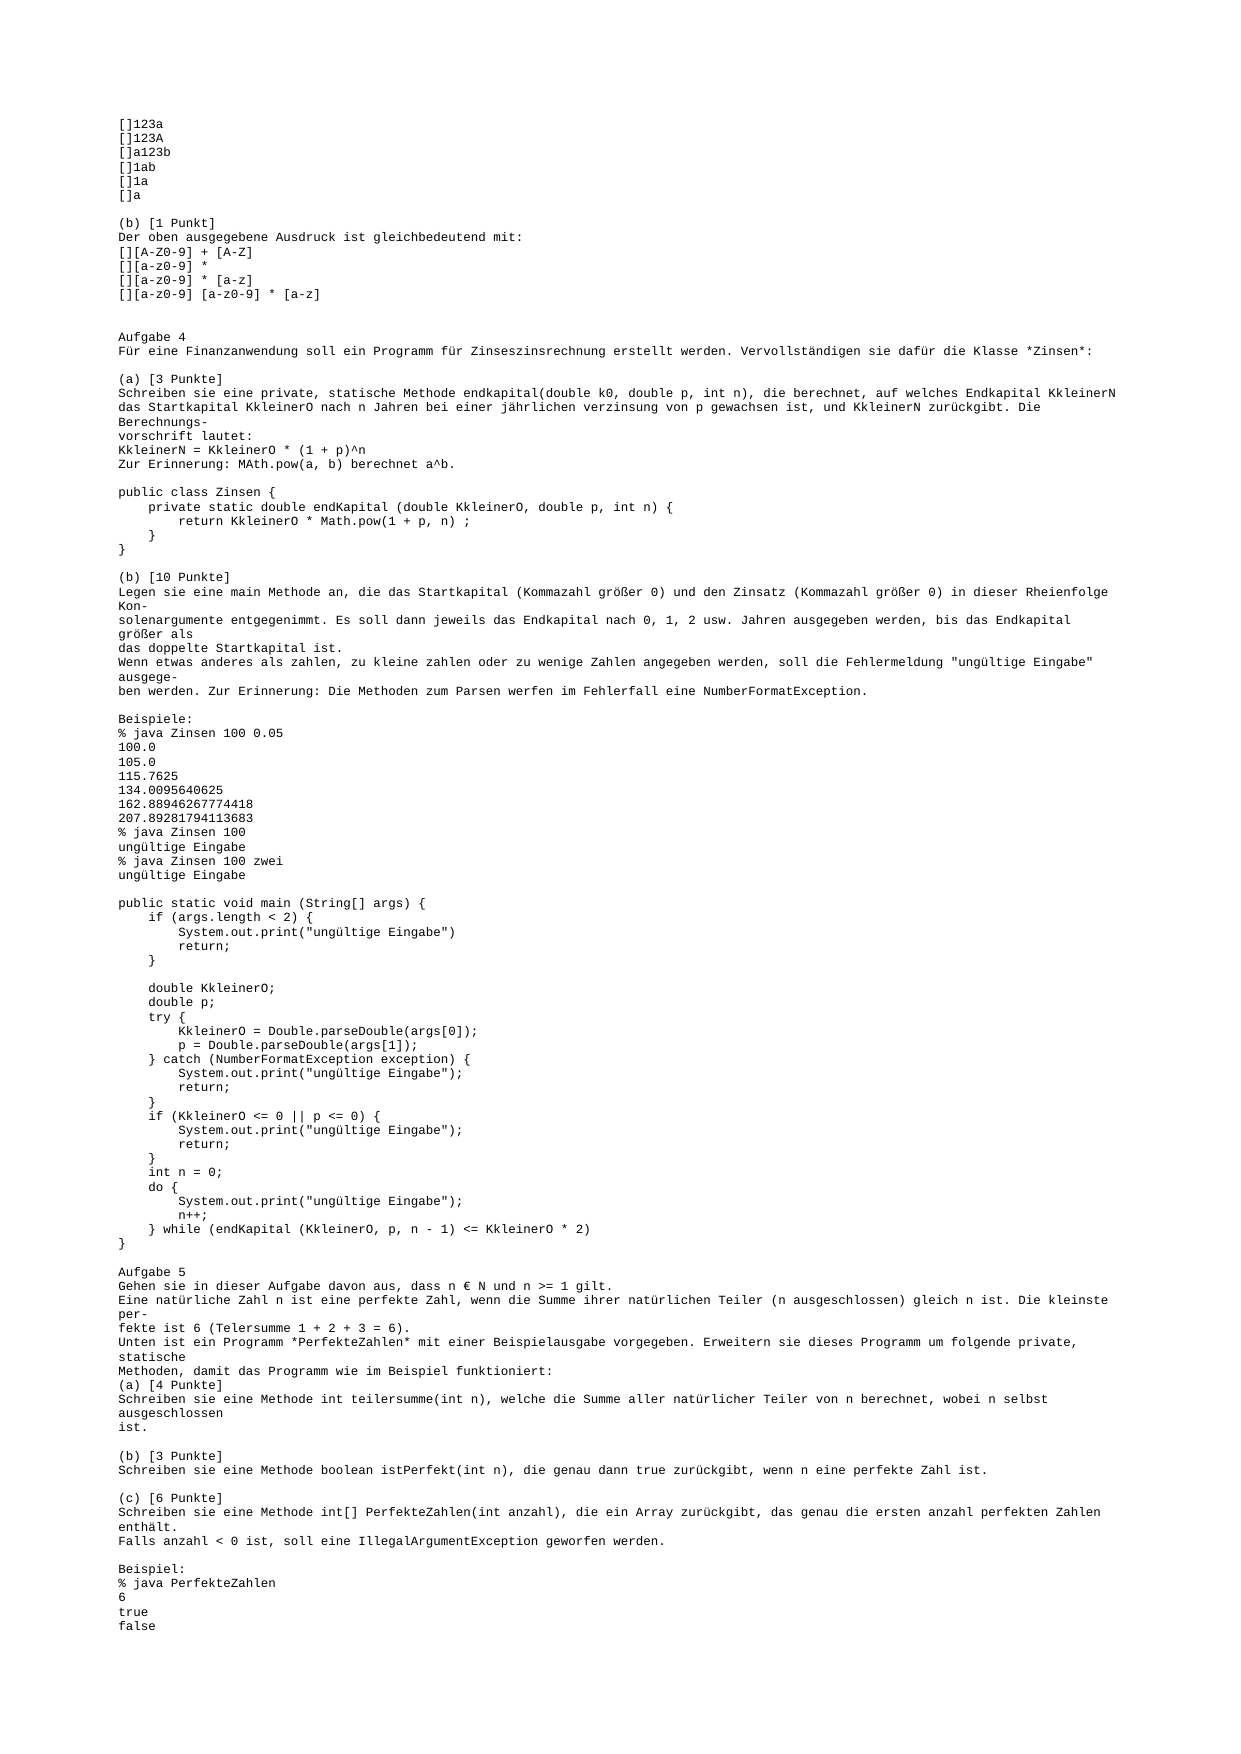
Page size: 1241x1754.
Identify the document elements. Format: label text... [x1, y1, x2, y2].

text (a) [4 Punkte] [118, 1379, 1122, 1393]
text } while (endKapital (KkleinerO, p, n - 1) <= KkleinerO * 2) [118, 1223, 1122, 1237]
text Schreiben sie eine Methode int[] PerfekteZahlen(int anzahl), die ein Array zurückgibt, das genau die ersten anzahl perfekten Zahlen enthält. [118, 1506, 1122, 1535]
text 115.7625 [118, 770, 1122, 784]
text Der oben ausgegebene Ausdruck ist gleichbedeutend mit: [118, 231, 1122, 246]
text Schreiben sie eine private, statische Methode endkapital(double k0, double p, int n), die berechnet, auf welches Endkapital KkleinerN [118, 387, 1122, 401]
text solenargumente entgegenimmt. Es soll dann jeweils das Endkapital nach 0, 1, 2 usw. Jahren ausgegeben werden, bis das Endkapital größer als [118, 614, 1122, 642]
text System.out.print("ungültige Eingabe") [118, 926, 1122, 940]
text } [118, 1096, 1122, 1110]
text [][a-z0-9] * [a-z] [118, 274, 1122, 288]
text Methoden, damit das Programm wie im Beispiel funktioniert: [118, 1365, 1122, 1379]
text 6 [118, 1591, 1122, 1606]
text Aufgabe 5 [118, 1266, 1122, 1280]
text Legen sie eine main Methode an, die das Startkapital (Kommazahl größer 0) und den Zinsatz (Kommazahl größer 0) in dieser Rheienfolge Kon- [118, 586, 1122, 614]
text public class Zinsen { [118, 486, 1122, 501]
text (b) [3 Punkte] [118, 1450, 1122, 1464]
text } [118, 1152, 1122, 1166]
text n++; [118, 1209, 1122, 1223]
text das doppelte Startkapital ist. [118, 642, 1122, 656]
text false [118, 1620, 1122, 1634]
text Schreiben sie eine Methode boolean istPerfekt(int n), die genau dann true zurückgibt, wenn n eine perfekte Zahl ist. [118, 1464, 1122, 1478]
text System.out.print("ungültige Eingabe"); [118, 1195, 1122, 1209]
text Aufgabe 4 [118, 331, 1122, 345]
text } [118, 1237, 1122, 1251]
text return; [118, 1138, 1122, 1152]
text } [118, 954, 1122, 968]
text % java Zinsen 100 [118, 826, 1122, 841]
text ben werden. Zur Erinnerung: Die Methoden zum Parsen werfen im Fehlerfall eine NumberFormatException. [118, 685, 1122, 699]
text Für eine Finanzanwendung soll ein Programm für Zinseszinsrechnung erstellt werden. Vervollständigen sie dafür die Klasse *Zinsen*: [118, 345, 1122, 359]
text try { [118, 1011, 1122, 1025]
text []1a [118, 175, 1122, 189]
text 207.89281794113683 [118, 812, 1122, 826]
text } [118, 543, 1122, 557]
text } catch (NumberFormatException exception) { [118, 1053, 1122, 1067]
text vorschrift lautet: [118, 430, 1122, 444]
text Beispiel: [118, 1563, 1122, 1577]
text return KkleinerO * Math.pow(1 + p, n) ; [118, 515, 1122, 529]
text Eine natürliche Zahl n ist eine perfekte Zahl, wenn die Summe ihrer natürlichen Teiler (n ausgeschlossen) gleich n ist. Die kleinste per- [118, 1294, 1122, 1322]
text fekte ist 6 (Telersumme 1 + 2 + 3 = 6). [118, 1322, 1122, 1336]
text if (args.length < 2) { [118, 911, 1122, 926]
text das Startkapital KkleinerO nach n Jahren bei einer jährlichen verzinsung von p gewachsen ist, und KkleinerN zurückgibt. Die Berechnungs- [118, 401, 1122, 430]
text (b) [10 Punkte] [118, 571, 1122, 586]
text [][a-z0-9] * [118, 260, 1122, 274]
text (a) [3 Punkte] [118, 373, 1122, 387]
text % java Zinsen 100 0.05 [118, 727, 1122, 741]
text return; [118, 1081, 1122, 1096]
text double p; [118, 996, 1122, 1011]
text Unten ist ein Programm *PerfekteZahlen* mit einer Beispielausgabe vorgegeben. Erweitern sie dieses Programm um folgende private, statische [118, 1336, 1122, 1365]
text Gehen sie in dieser Aufgabe davon aus, dass n € N und n >= 1 gilt. [118, 1280, 1122, 1294]
text [][a-z0-9] [a-z0-9] * [a-z] [118, 288, 1122, 302]
text ungültige Eingabe [118, 841, 1122, 855]
text (c) [6 Punkte] [118, 1492, 1122, 1506]
text Schreiben sie eine Methode int teilersumme(int n), welche die Summe aller natürlicher Teiler von n berechnet, wobei n selbst ausgeschlossen [118, 1393, 1122, 1421]
text true [118, 1606, 1122, 1620]
text []a [118, 189, 1122, 203]
text 134.0095640625 [118, 784, 1122, 798]
text } [118, 529, 1122, 543]
text do { [118, 1181, 1122, 1195]
text []123A [118, 132, 1122, 146]
text 105.0 [118, 756, 1122, 770]
text KkleinerO = Double.parseDouble(args[0]); [118, 1025, 1122, 1039]
text p = Double.parseDouble(args[1]); [118, 1039, 1122, 1053]
text int n = 0; [118, 1166, 1122, 1181]
text 100.0 [118, 741, 1122, 756]
text public static void main (String[] args) { [118, 897, 1122, 911]
text [][A-Z0-9] + [A-Z] [118, 246, 1122, 260]
text if (KkleinerO <= 0 || p <= 0) { [118, 1110, 1122, 1124]
text private static double endKapital (double KkleinerO, double p, int n) { [118, 501, 1122, 515]
text Falls anzahl < 0 ist, soll eine IllegalArgumentException geworfen werden. [118, 1535, 1122, 1549]
text ist. [118, 1421, 1122, 1436]
text KkleinerN = KkleinerO * (1 + p)^n [118, 444, 1122, 458]
text return; [118, 940, 1122, 954]
text Zur Erinnerung: MAth.pow(a, b) berechnet a^b. [118, 458, 1122, 472]
text 162.88946267774418 [118, 798, 1122, 812]
text System.out.print("ungültige Eingabe"); [118, 1124, 1122, 1138]
text []1ab [118, 161, 1122, 175]
text double KkleinerO; [118, 982, 1122, 996]
text Wenn etwas anderes als zahlen, zu kleine zahlen oder zu wenige Zahlen angegeben werden, soll die Fehlermeldung "ungültige Eingabe" ausgege- [118, 656, 1122, 685]
text % java Zinsen 100 zwei [118, 855, 1122, 869]
text (b) [1 Punkt] [118, 217, 1122, 231]
text []123a [118, 118, 1122, 132]
text []a123b [118, 146, 1122, 161]
text Beispiele: [118, 713, 1122, 727]
text System.out.print("ungültige Eingabe"); [118, 1067, 1122, 1081]
text % java PerfekteZahlen [118, 1577, 1122, 1591]
text ungültige Eingabe [118, 869, 1122, 883]
